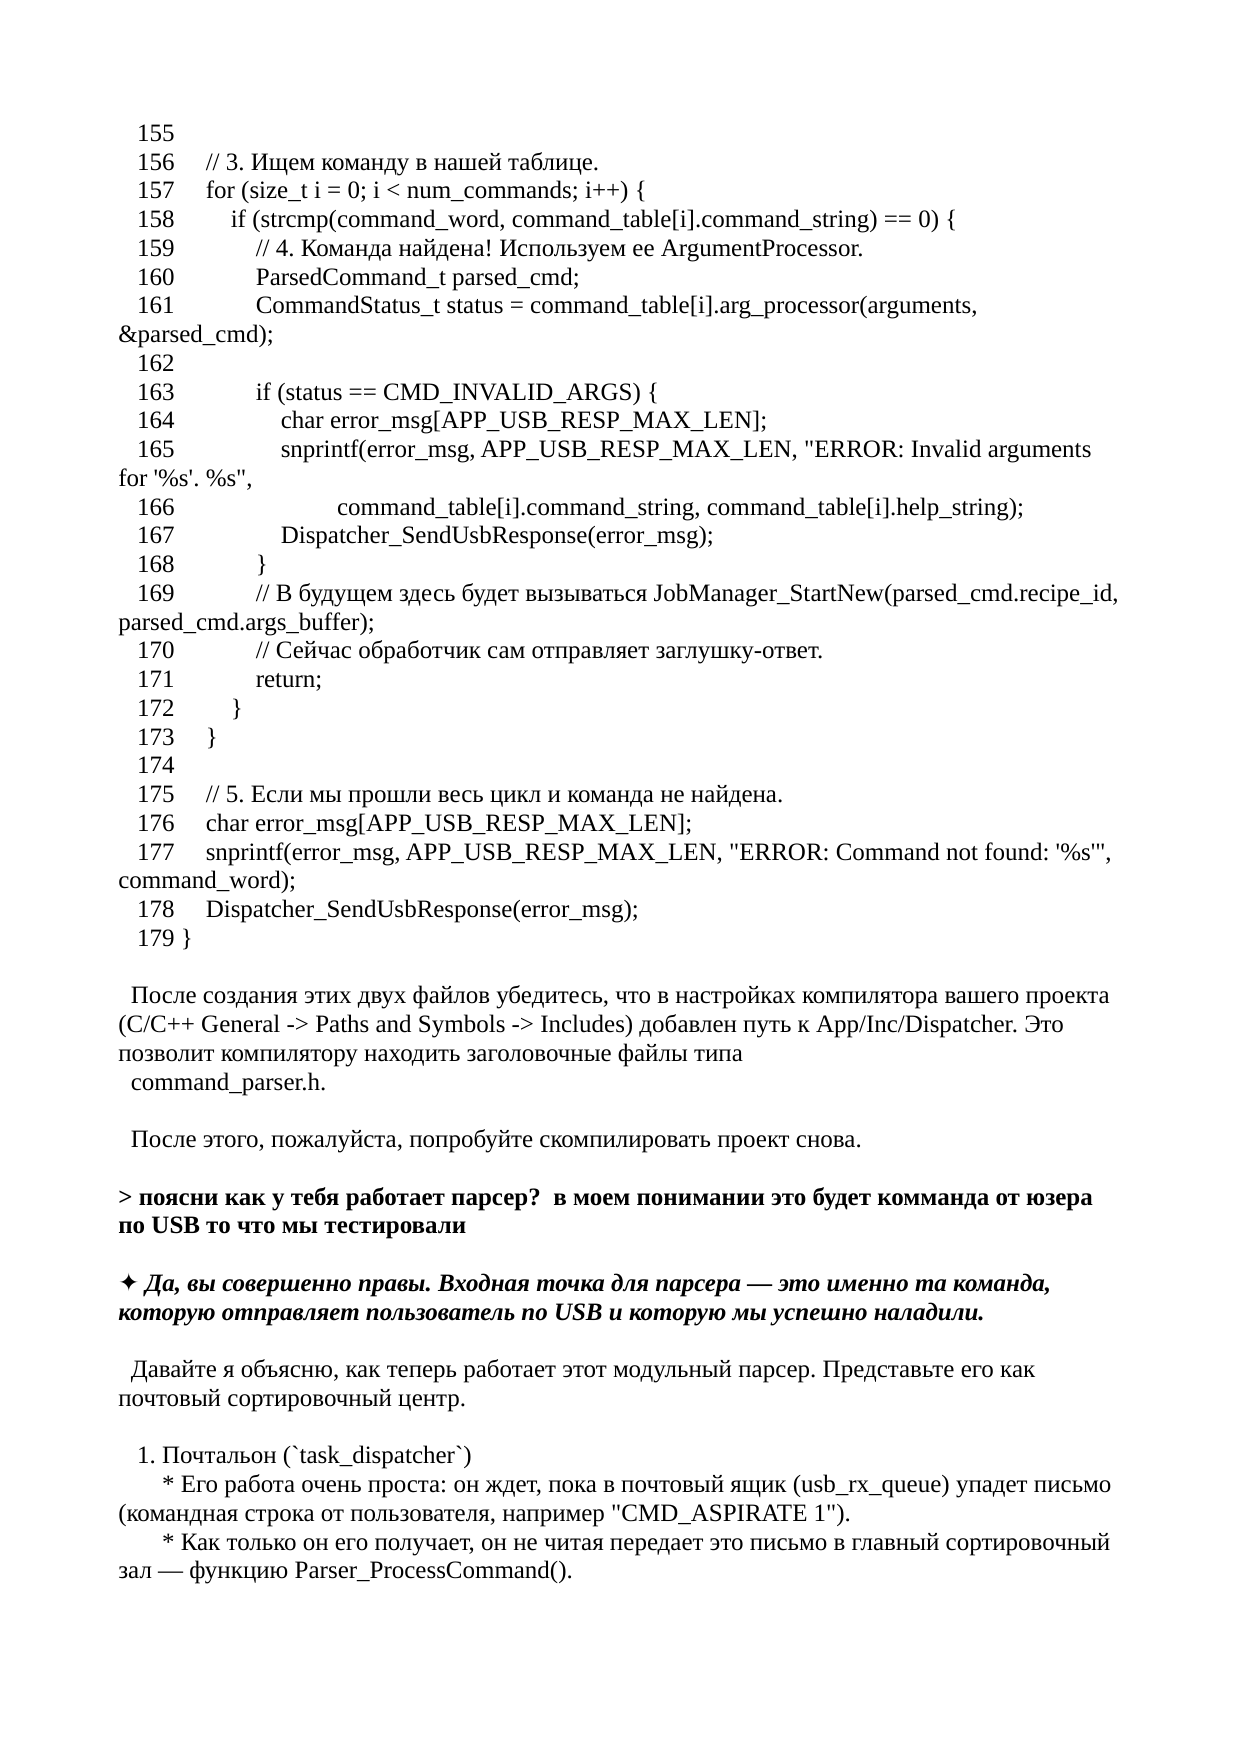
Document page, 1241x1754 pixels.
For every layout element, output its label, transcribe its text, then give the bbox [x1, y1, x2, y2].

text 176 char error_msg[APP_USB_RESP_MAX_LEN]; [118, 808, 1122, 837]
text 164 char error_msg[APP_USB_RESP_MAX_LEN]; [118, 406, 1122, 434]
text 1. Почтальон (`task_dispatcher`) [118, 1441, 1122, 1469]
text 157 for (size_t i = 0; i < num_commands; i++) { [118, 176, 1122, 204]
text > поясни как у тебя работает парсер? в моем понимании это будет комманда от юзера по USB то что мы тестировали [118, 1182, 1122, 1239]
text 156 // 3. Ищем команду в нашей таблице. [118, 147, 1122, 176]
text 178 Dispatcher_SendUsbResponse(error_msg); [118, 894, 1122, 923]
text 175 // 5. Если мы прошли весь цикл и команда не найдена. [118, 779, 1122, 808]
text 160 ParsedCommand_t parsed_cmd; [118, 262, 1122, 291]
text 177 snprintf(error_msg, APP_USB_RESP_MAX_LEN, "ERROR: Command not found: '%s'", command_word); [118, 837, 1122, 894]
text 159 // 4. Команда найдена! Используем ее ArgumentProcessor. [118, 233, 1122, 262]
text 168 } [118, 549, 1122, 578]
text ✦ Да, вы совершенно правы. Входная точка для парсера — это именно та команда, которую отправляет пользователь по USB и которую мы успешно наладили. [118, 1268, 1122, 1326]
text 169 // В будущем здесь будет вызываться JobManager_StartNew(parsed_cmd.recipe_id, parsed_cmd.args_buffer); [118, 578, 1122, 636]
text 155 [118, 118, 1122, 147]
text 165 snprintf(error_msg, APP_USB_RESP_MAX_LEN, "ERROR: Invalid arguments for '%s'. %s", [118, 434, 1122, 492]
text 163 if (status == CMD_INVALID_ARGS) { [118, 377, 1122, 406]
text После создания этих двух файлов убедитесь, что в настройках компилятора вашего проекта (C/C++ General -> Paths and Symbols -> Includes) добавлен путь к App/Inc/Dispatcher. Это позволит компилятору находить заголовочные файлы типа [118, 981, 1122, 1067]
text 166 command_table[i].command_string, command_table[i].help_string); [118, 492, 1122, 521]
text 161 CommandStatus_t status = command_table[i].arg_processor(arguments, &parsed_cmd); [118, 291, 1122, 348]
text 171 return; [118, 664, 1122, 693]
text 174 [118, 751, 1122, 779]
text 173 } [118, 722, 1122, 751]
text 158 if (strcmp(command_word, command_table[i].command_string) == 0) { [118, 204, 1122, 233]
text 172 } [118, 693, 1122, 722]
text После этого, пожалуйста, попробуйте скомпилировать проект снова. [118, 1124, 1122, 1153]
text command_parser.h. [118, 1067, 1122, 1096]
text 162 [118, 348, 1122, 377]
text * Его работа очень проста: он ждет, пока в почтовый ящик (usb_rx_queue) упадет письмо (командная строка от пользователя, например "CMD_ASPIRATE 1"). [118, 1469, 1122, 1527]
text * Как только он его получает, он не читая передает это письмо в главный сортировочный зал — функцию Parser_ProcessCommand(). [118, 1527, 1122, 1584]
text Давайте я объясню, как теперь работает этот модульный парсер. Представьте его как почтовый сортировочный центр. [118, 1354, 1122, 1412]
text 170 // Сейчас обработчик сам отправляет заглушку-ответ. [118, 636, 1122, 664]
text 179 } [118, 923, 1122, 952]
text 167 Dispatcher_SendUsbResponse(error_msg); [118, 521, 1122, 549]
